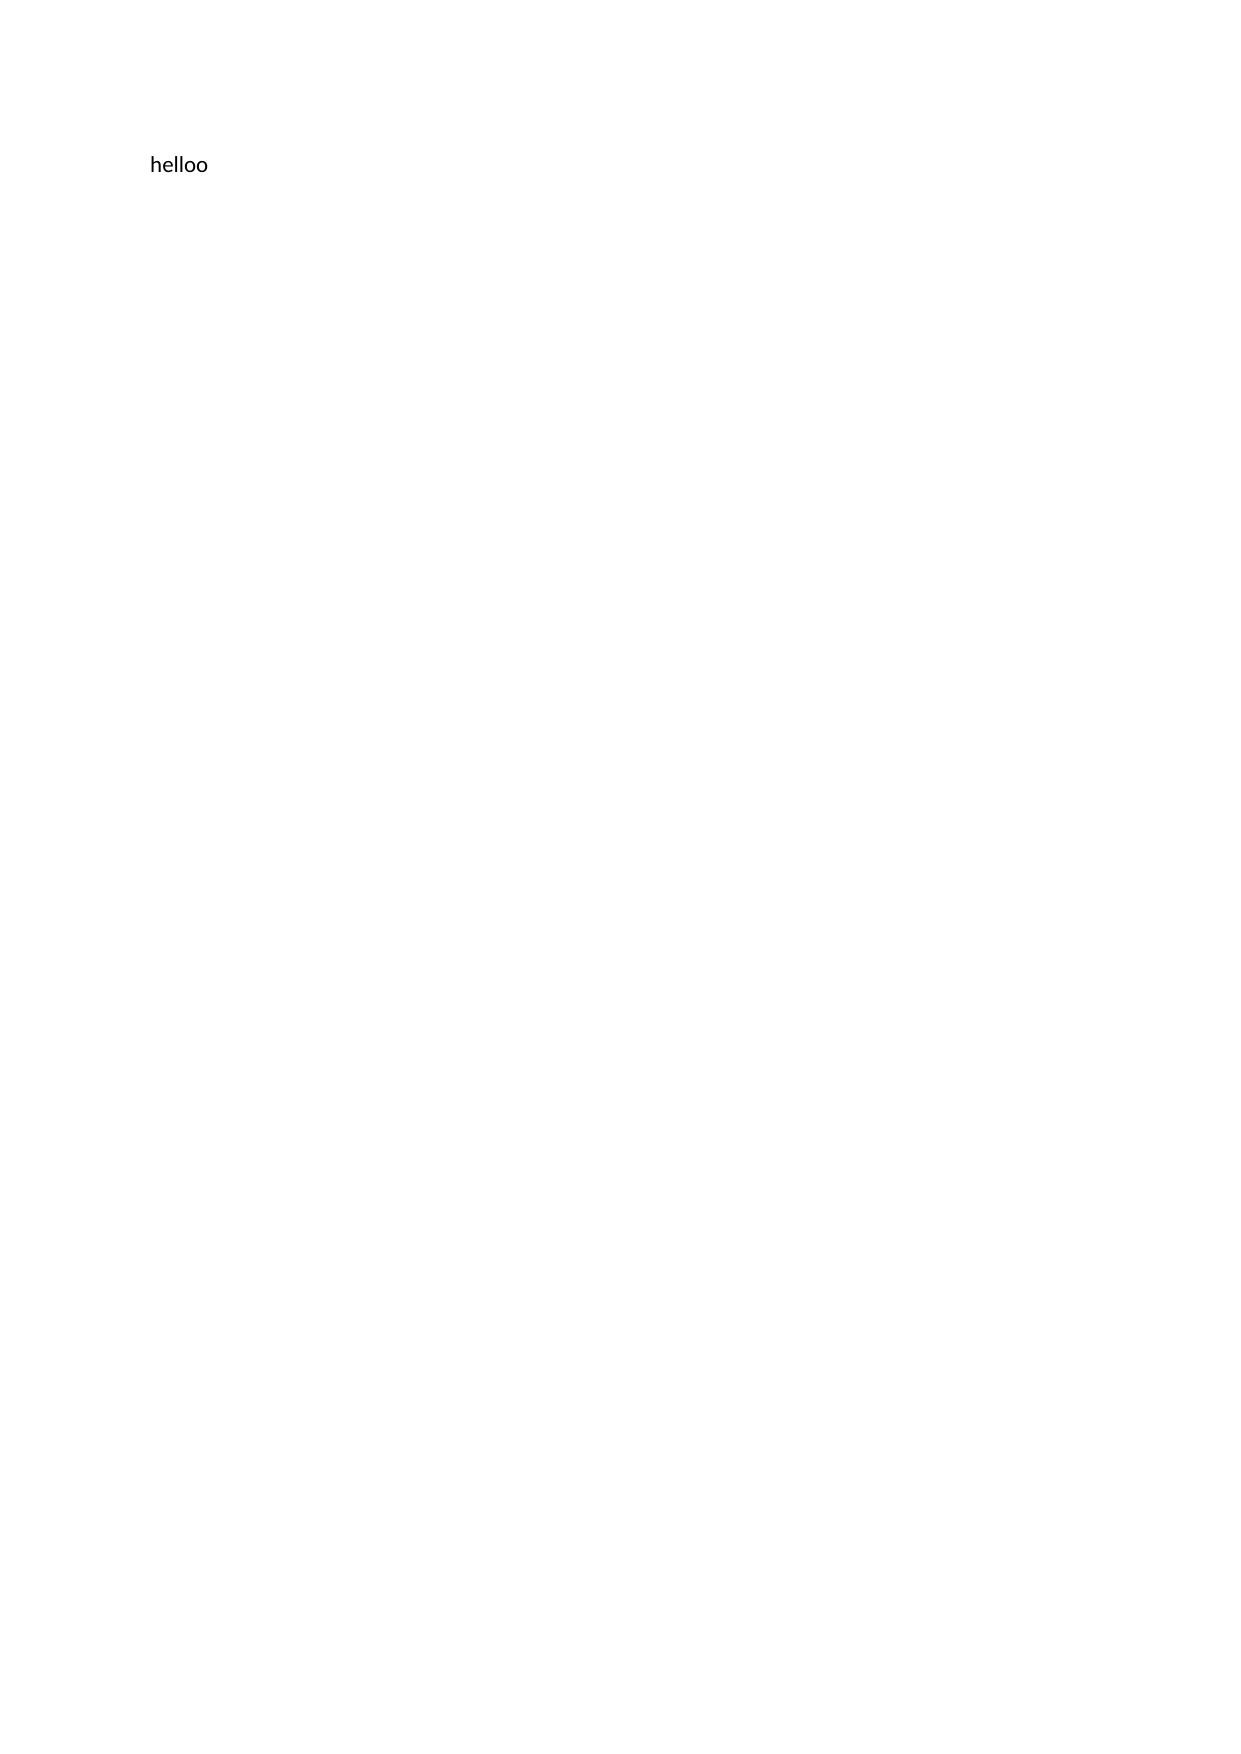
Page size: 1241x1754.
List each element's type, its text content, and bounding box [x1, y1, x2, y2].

text helloo [150, 150, 1090, 178]
